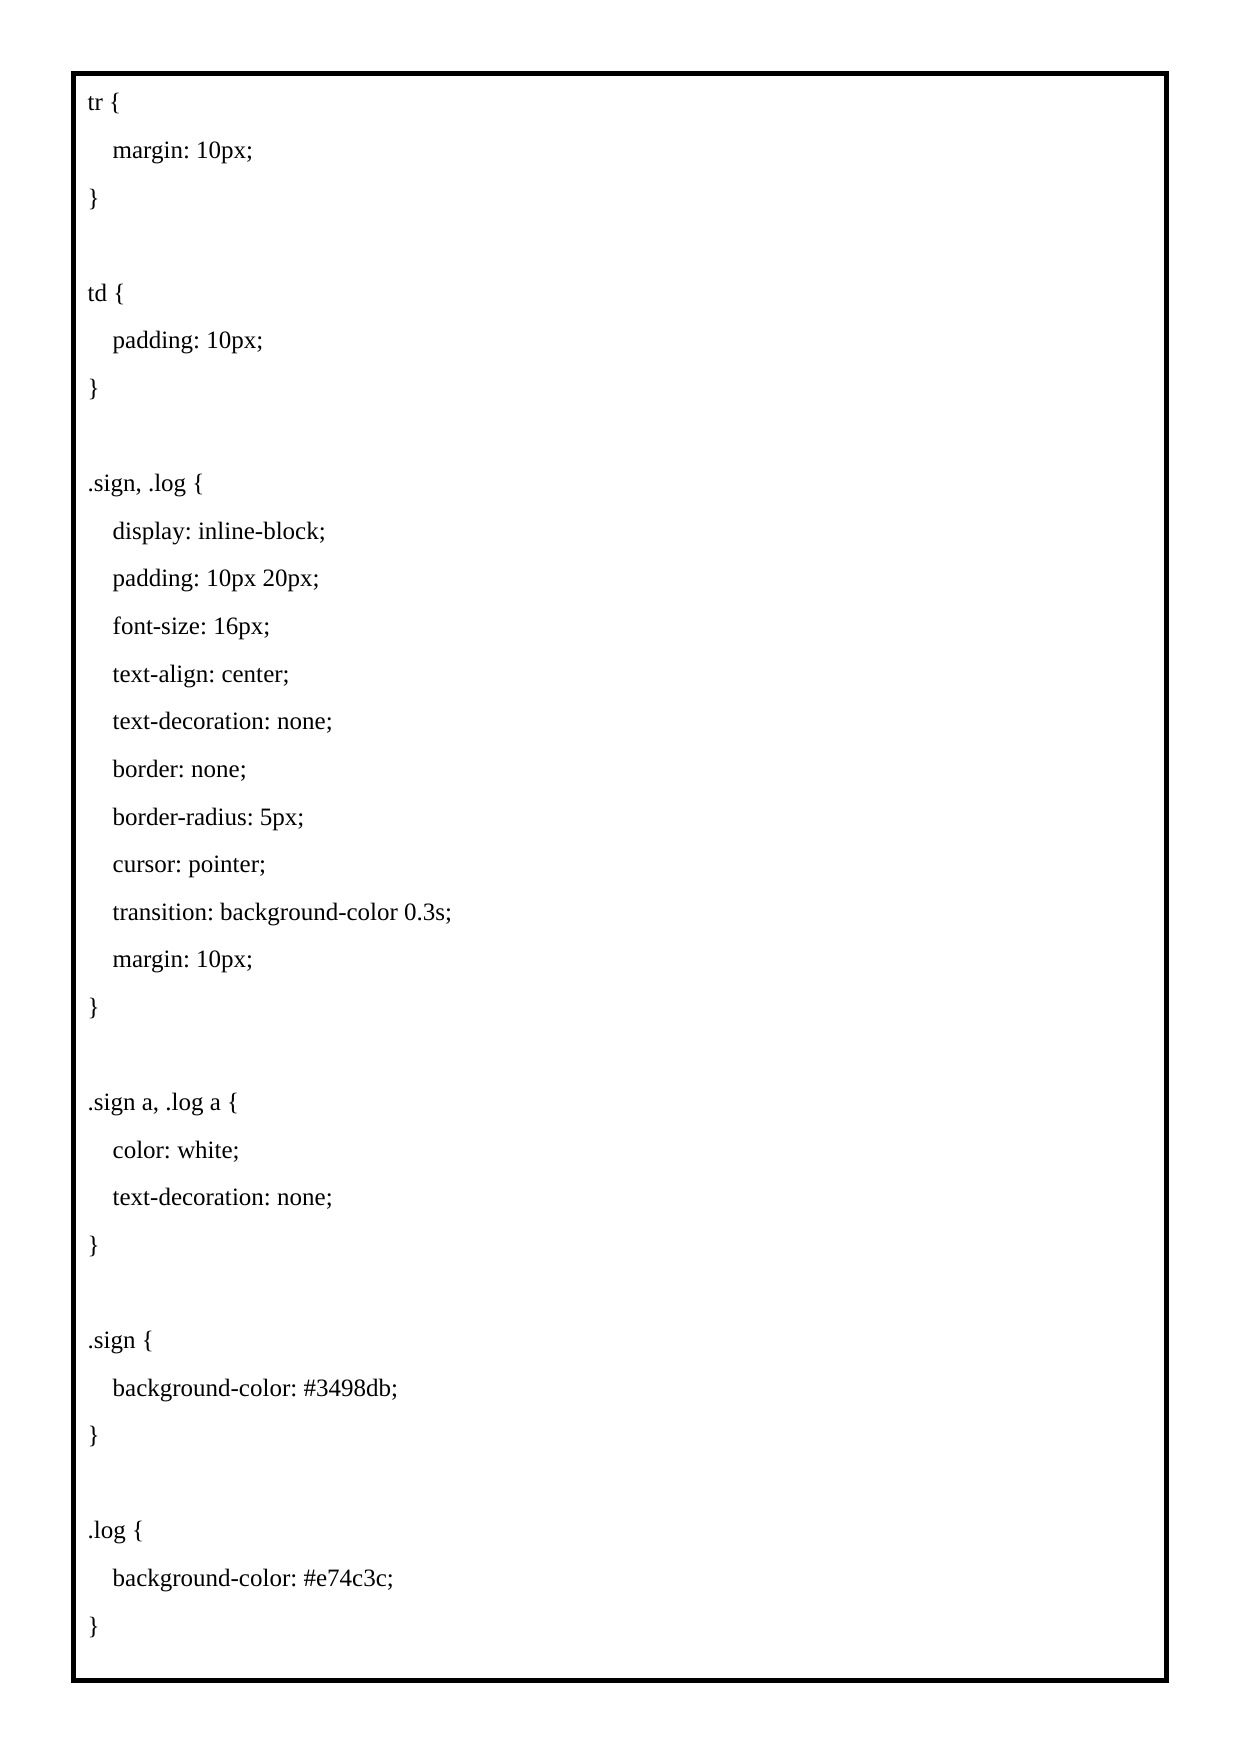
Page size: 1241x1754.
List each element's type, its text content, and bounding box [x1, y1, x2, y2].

text background-color: #3498db; [87, 1373, 1153, 1402]
text } [87, 1420, 1153, 1449]
text transition: background-color 0.3s; [87, 897, 1153, 926]
text } [87, 183, 1153, 211]
text text-align: center; [87, 659, 1153, 687]
text } [87, 1611, 1153, 1639]
text .sign a, .log a { [87, 1087, 1153, 1116]
text font-size: 16px; [87, 611, 1153, 640]
text margin: 10px; [87, 135, 1153, 164]
text color: white; [87, 1135, 1153, 1163]
text .log { [87, 1516, 1153, 1544]
text margin: 10px; [87, 944, 1153, 973]
text text-decoration: none; [87, 1182, 1153, 1211]
text border: none; [87, 754, 1153, 783]
text cursor: pointer; [87, 849, 1153, 878]
text tr { [87, 87, 1153, 116]
text } [87, 992, 1153, 1021]
text .sign, .log { [87, 468, 1153, 497]
text } [87, 1230, 1153, 1259]
text padding: 10px; [87, 326, 1153, 354]
text border-radius: 5px; [87, 802, 1153, 830]
text display: inline-block; [87, 516, 1153, 545]
text .sign { [87, 1325, 1153, 1354]
text td { [87, 278, 1153, 307]
text } [87, 373, 1153, 402]
text text-decoration: none; [87, 706, 1153, 735]
text padding: 10px 20px; [87, 563, 1153, 592]
text background-color: #e74c3c; [87, 1563, 1153, 1592]
